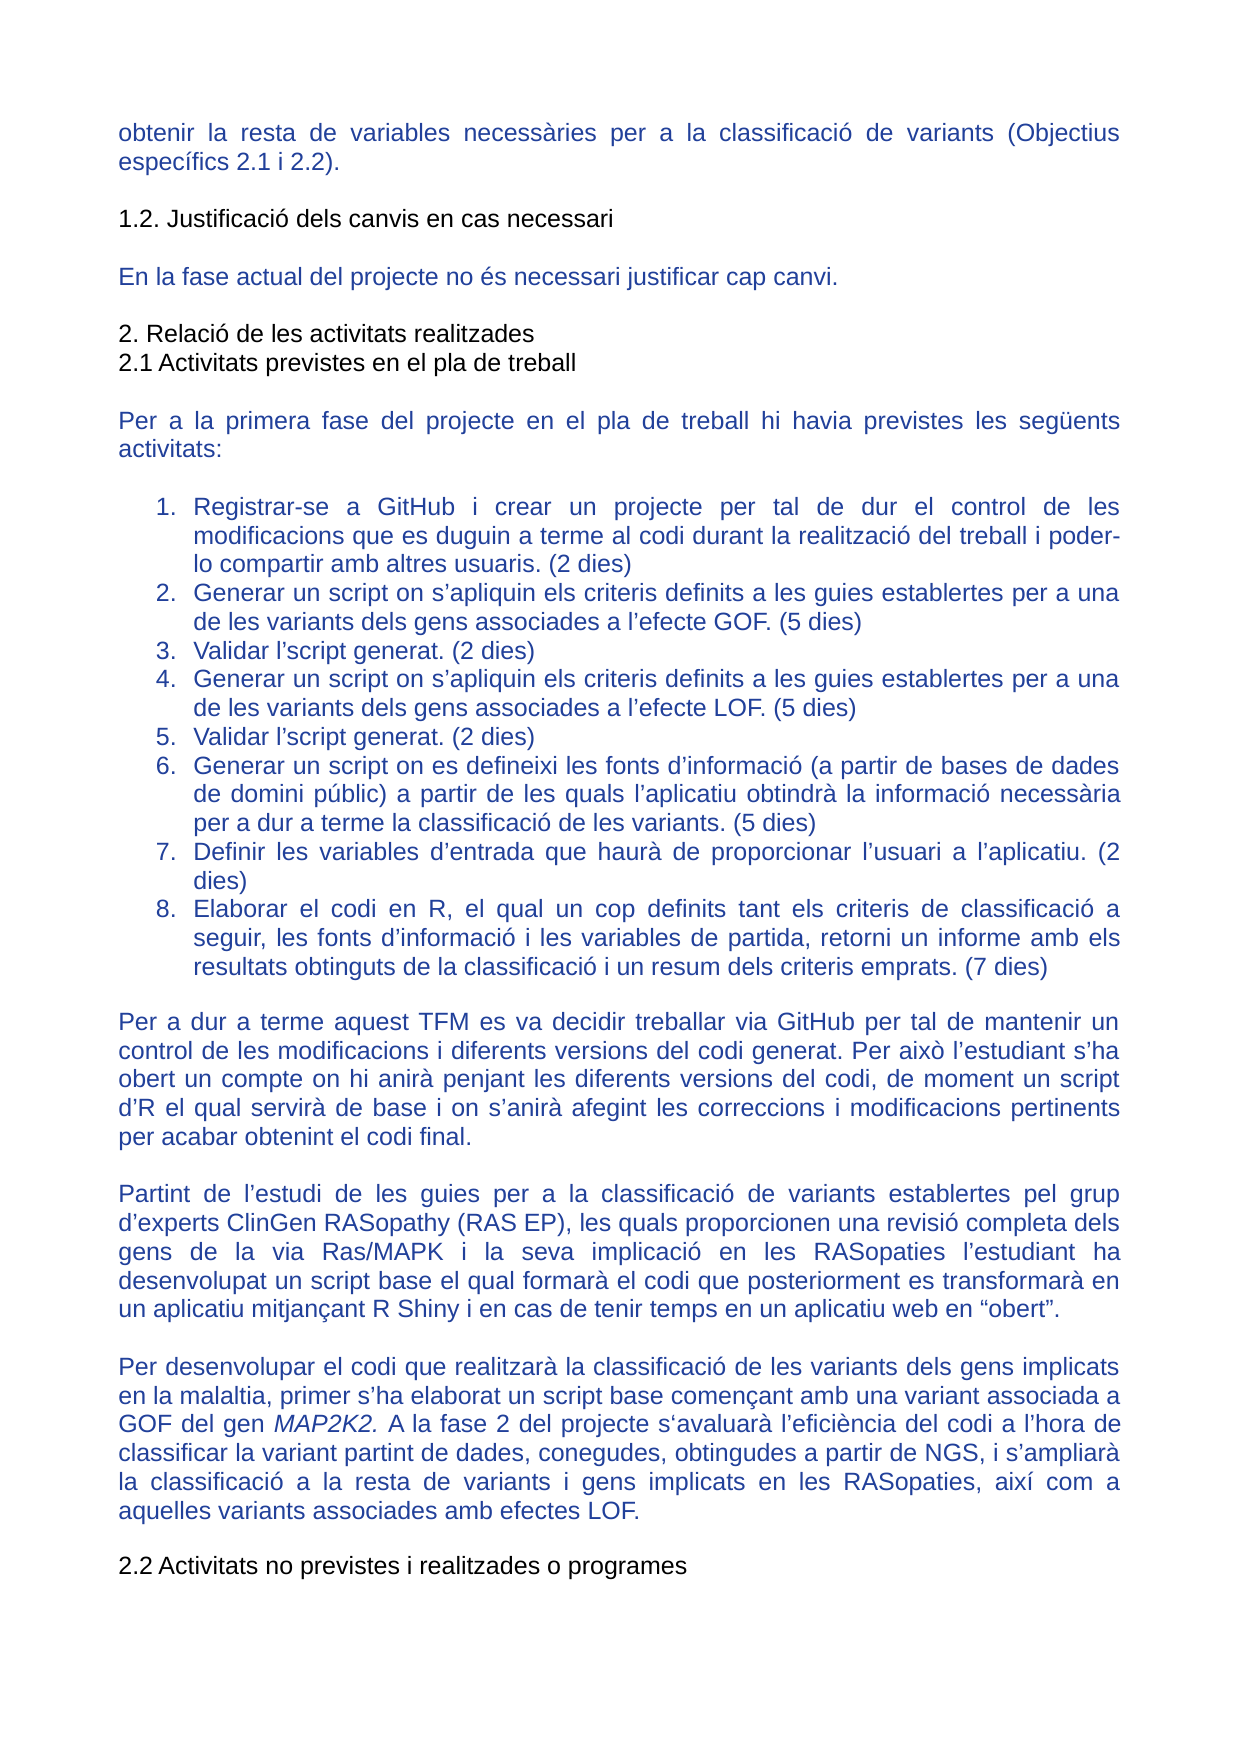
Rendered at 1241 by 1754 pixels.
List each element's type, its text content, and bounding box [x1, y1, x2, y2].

list Generar un script on es defineixi les fonts d’informació (a partir de bases de dades de domini públic) a partir de les quals l’aplicatiu obtindrà la informació necessària per a dur a terme la classificació de les variants. (5 dies) [156, 751, 1122, 837]
list Definir les variables d’entrada que haurà de proporcionar l’usuari a l’aplicatiu. (2 dies) [156, 837, 1122, 894]
list Validar l’script generat. (2 dies) [156, 636, 1122, 664]
list Generar un script on s’apliquin els criteris definits a les guies establertes per a una de les variants dels gens associades a l’efecte GOF. (5 dies) [156, 578, 1122, 636]
text En la fase actual del projecte no és necessari justificar cap canvi. [118, 262, 1122, 291]
text Per desenvolupar el codi que realitzarà la classificació de les variants dels gens implicats en la malaltia, primer s’ha elaborat un script base començant amb una variant associada a GOF del gen MAP2K2. A la fase 2 del projecte s‘avaluarà l’eficiència del codi a l’hora de classificar la variant partint de dades, conegudes, obtingudes a partir de NGS, i s’ampliarà la classificació a la resta de variants i gens implicats en les RASopaties, així com a aquelles variants associades amb efectes LOF. [118, 1352, 1122, 1524]
text obtenir la resta de variables necessàries per a la classificació de variants (Objectius específics 2.1 i 2.2). [118, 118, 1122, 176]
list Elaborar el codi en R, el qual un cop definits tant els criteris de classificació a seguir, les fonts d’informació i les variables de partida, retorni un informe amb els resultats obtinguts de la classificació i un resum dels criteris emprats. (7 dies) [156, 894, 1122, 981]
list Registrar-se a GitHub i crear un projecte per tal de dur el control de les modificacions que es duguin a terme al codi durant la realització del treball i poder-lo compartir amb altres usuaris. (2 dies) [156, 492, 1122, 578]
list Validar l’script generat. (2 dies) [156, 722, 1122, 751]
text 2.2 Activitats no previstes i realitzades o programes [118, 1551, 1122, 1579]
list Generar un script on s’apliquin els criteris definits a les guies establertes per a una de les variants dels gens associades a l’efecte LOF. (5 dies) [156, 664, 1122, 722]
text Per a la primera fase del projecte en el pla de treball hi havia previstes les següents activitats: [118, 406, 1122, 463]
text 2. Relació de les activitats realitzades [118, 319, 1122, 348]
text 2.1 Activitats previstes en el pla de treball [118, 348, 1122, 377]
text 1.2. Justificació dels canvis en cas necessari [118, 204, 1122, 233]
text Per a dur a terme aquest TFM es va decidir treballar via GitHub per tal de mantenir un control de les modificacions i diferents versions del codi generat. Per això l’estudiant s’ha obert un compte on hi anirà penjant les diferents versions del codi, de moment un script d’R el qual servirà de base i on s’anirà afegint les correccions i modificacions pertinents per acabar obtenint el codi final. [118, 1007, 1122, 1151]
text Partint de l’estudi de les guies per a la classificació de variants establertes pel grup d’experts ClinGen RASopathy (RAS EP), les quals proporcionen una revisió completa dels gens de la via Ras/MAPK i la seva implicació en les RASopaties l’estudiant ha desenvolupat un script base el qual formarà el codi que posteriorment es transformarà en un aplicatiu mitjançant R Shiny i en cas de tenir temps en un aplicatiu web en “obert”. [118, 1179, 1122, 1323]
